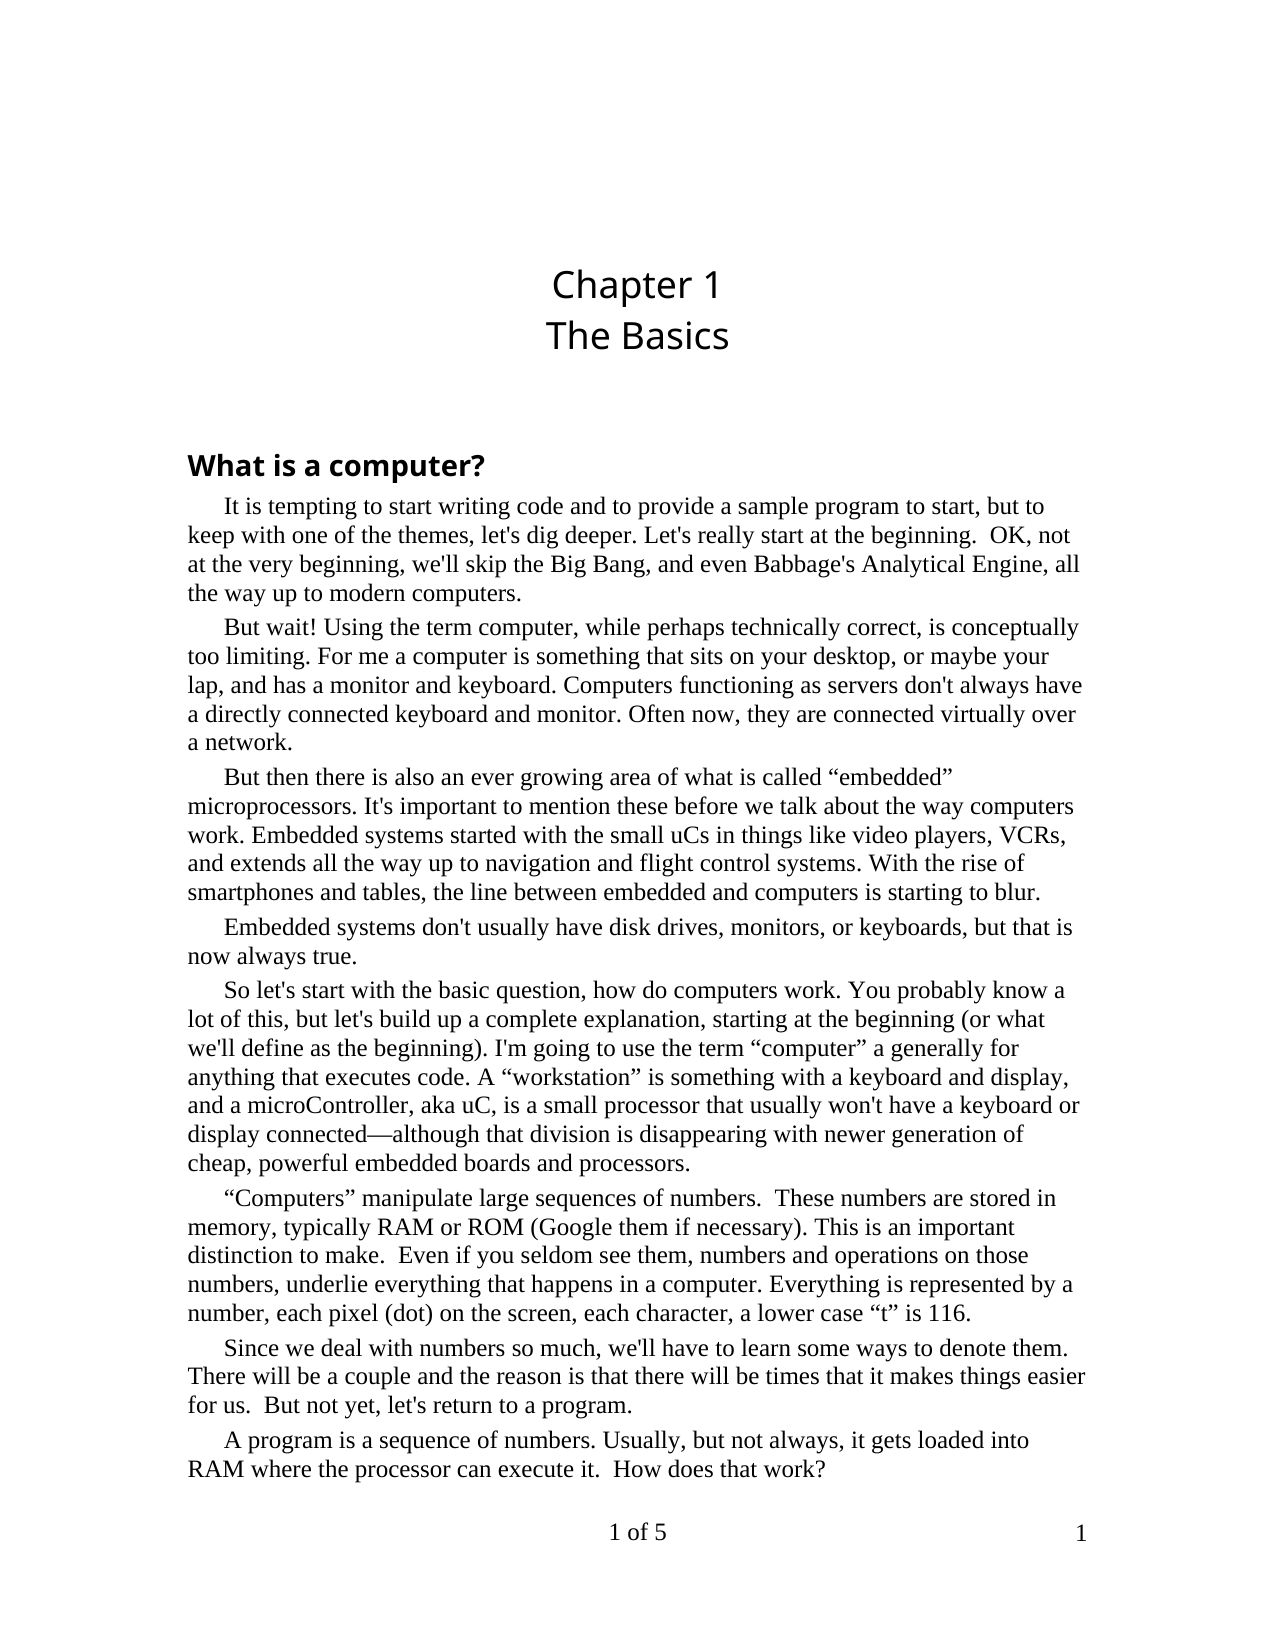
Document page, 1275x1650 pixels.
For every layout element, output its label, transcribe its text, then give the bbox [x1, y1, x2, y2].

text Since we deal with numbers so much, we'll have to learn some ways to denote them. There will be a couple and the reason is that there will be times that it makes things easier for us. But not yet, let's return to a program. [187, 1333, 1087, 1419]
text Embedded systems don't usually have disk drives, monitors, or keyboards, but that is now always true. [187, 912, 1087, 969]
title The Basics [187, 309, 1087, 361]
text But then there is also an ever growing area of what is called “embedded” microprocessors. It's important to mention these before we talk about the way computers work. Embedded systems started with the small uCs in things like video players, VCRs, and extends all the way up to navigation and flight control systems. With the rise of smartphones and tables, the line between embedded and computers is starting to blur. [187, 762, 1087, 906]
text So let's start with the basic question, how do computers work. You probably know a lot of this, but let's build up a complete explanation, starting at the beginning (or what we'll define as the beginning). I'm going to use the term “computer” a generally for anything that executes code. A “workstation” is something with a keyboard and display, and a microController, aka uC, is a small processor that usually won't have a keyboard or display connected—although that division is disappearing with newer generation of cheap, powerful embedded boards and processors. [187, 976, 1087, 1177]
text But wait! Using the term computer, while perhaps technically correct, is conceptually too limiting. For me a computer is something that sits on your desktop, or maybe your lap, and has a monitor and keyboard. Computers functioning as servers don't always have a directly connected keyboard and monitor. Often now, they are connected virtually over a network. [187, 612, 1087, 756]
text A program is a sequence of numbers. Usually, but not always, it gets loaded into RAM where the processor can execute it. How does that work? [187, 1425, 1087, 1482]
title What is a computer? [187, 446, 1087, 485]
text It is tempting to start writing code and to provide a sample program to start, but to keep with one of the themes, let's dig deeper. Let's really start at the beginning. OK, not at the very beginning, we'll skip the Big Bang, and even Babbage's Analytical Engine, all the way up to modern computers. [187, 491, 1087, 606]
title Chapter 1 [187, 258, 1087, 309]
text “Computers” manipulate large sequences of numbers. These numbers are stored in memory, typically RAM or ROM (Google them if necessary). This is an important distinction to make. Even if you seldom see them, numbers and operations on those numbers, underlie everything that happens in a computer. Everything is represented by a number, each pixel (dot) on the screen, each character, a lower case “t” is 116. [187, 1183, 1087, 1327]
